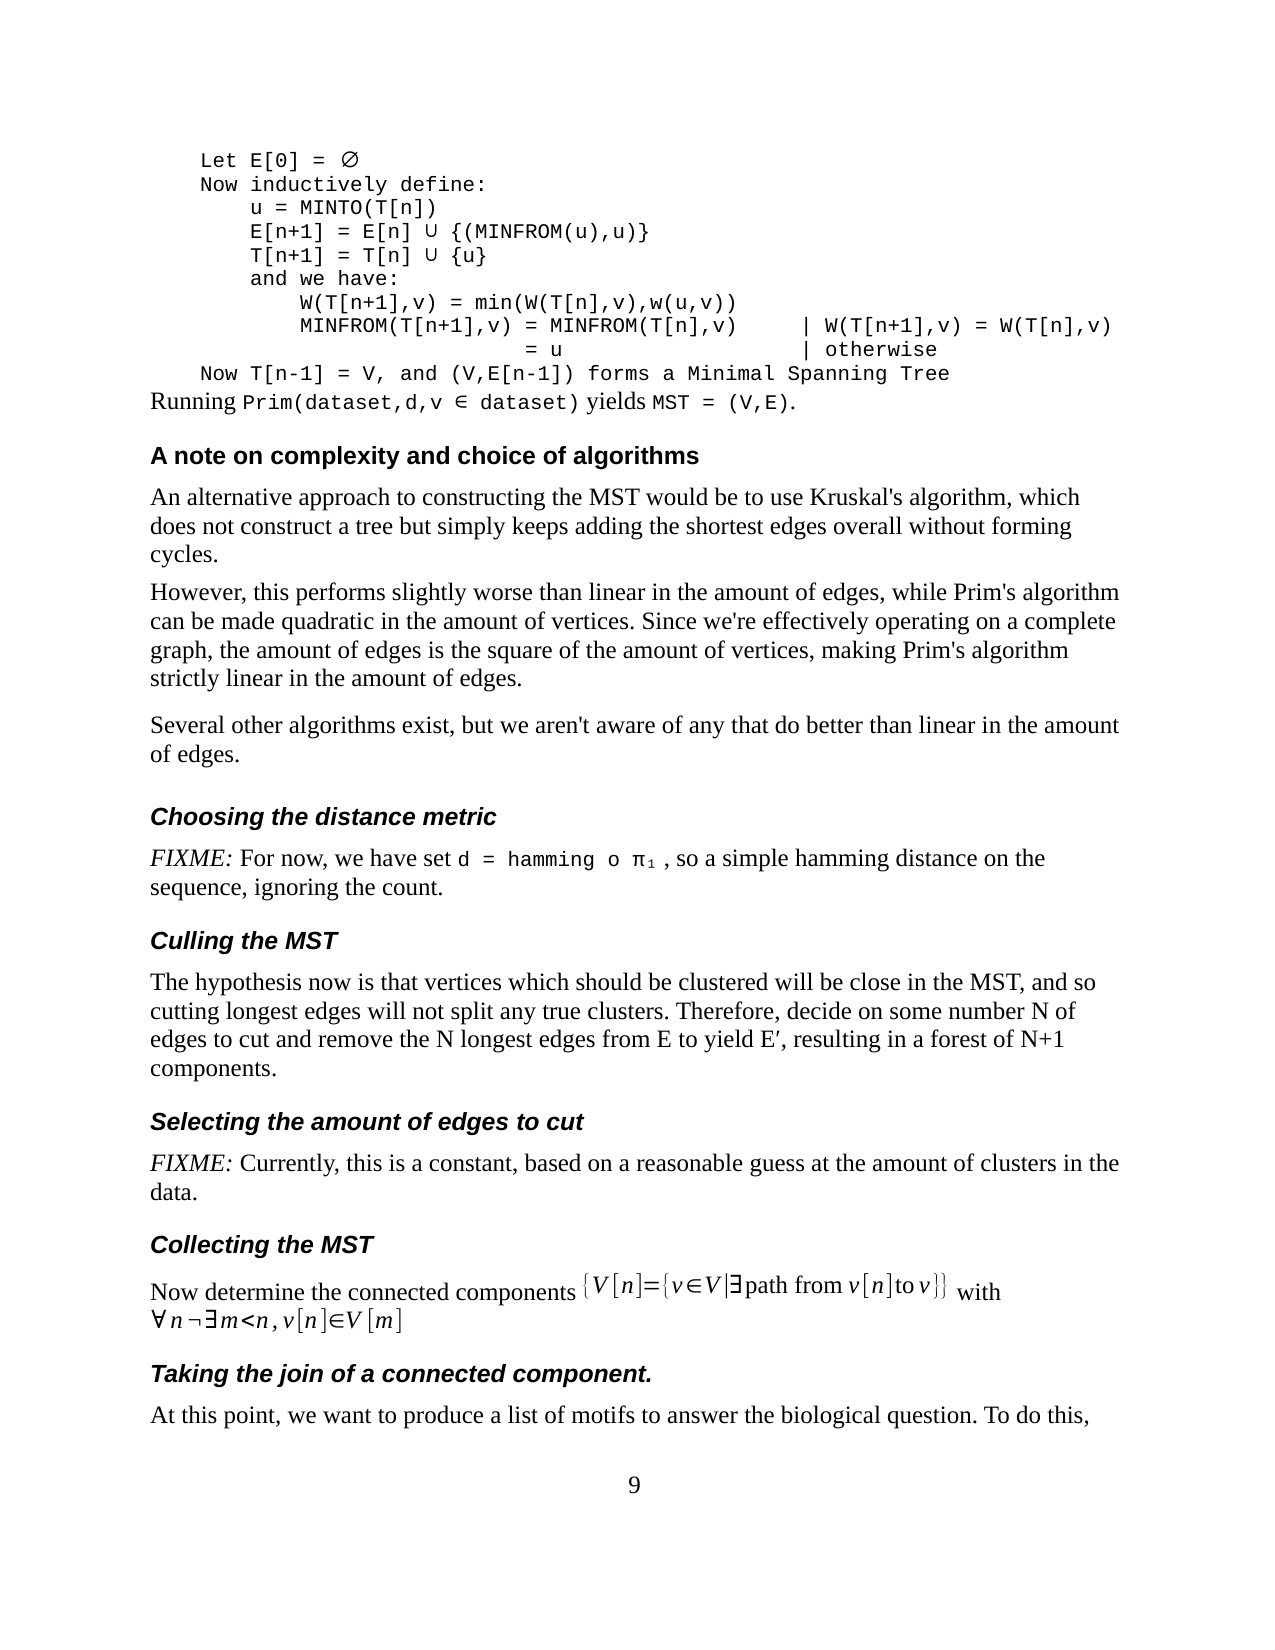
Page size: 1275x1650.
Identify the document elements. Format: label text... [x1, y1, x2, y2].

text MINFROM(T[n+1],v) = MINFROM(T[n],v) | W(T[n+1],v) = W(T[n],v) [150, 316, 1125, 339]
text Now determine the connected components with [150, 1272, 1125, 1334]
text Several other algorithms exist, but we aren't aware of any that do better than linear in the amount of edges. [150, 710, 1125, 768]
subtitle Taking the join of a connected component. [150, 1359, 1125, 1388]
text = u | otherwise [150, 339, 1125, 363]
text An alternative approach to constructing the MST would be to use Kruskal's algorithm, which does not construct a tree but simply keeps adding the shortest edges overall without forming cycles. [150, 482, 1125, 568]
text At this point, we want to produce a list of motifs to answer the biological question. To do this, [150, 1401, 1125, 1429]
text and we have: [150, 268, 1125, 292]
text W(T[n+1],v) = min(W(T[n],v),w(u,v)) [150, 292, 1125, 316]
subtitle Selecting the amount of edges to cut [150, 1107, 1125, 1136]
text u = MINTO(T[n]) [150, 197, 1125, 221]
text The hypothesis now is that vertices which should be clustered will be close in the MST, and so cutting longest edges will not split any true clusters. Therefore, decide on some number N of edges to cut and remove the N longest edges from E to yield E′, resulting in a forest of N+1 components. [150, 967, 1125, 1082]
text FIXME: For now, we have set d = hamming o π₁ , so a simple hamming distance on the sequence, ignoring the count. [150, 843, 1125, 901]
subtitle Choosing the distance metric [150, 802, 1125, 830]
text Running Prim(dataset,d,v ∈ dataset) yields MST = (V,E). [150, 386, 1125, 416]
text T[n+1] = T[n] ∪ {u} [150, 244, 1125, 268]
subtitle Culling the MST [150, 926, 1125, 954]
subtitle Collecting the MST [150, 1231, 1125, 1259]
text Now inductively define: [150, 174, 1125, 197]
text Now T[n-1] = V, and (V,E[n-1]) forms a Minimal Spanning Tree [150, 363, 1125, 386]
text FIXME: Currently, this is a constant, based on a reasonable guess at the amount of clusters in the data. [150, 1148, 1125, 1206]
text E[n+1] = E[n] ∪ {(MINFROM(u),u)} [150, 221, 1125, 244]
text Let E[0] = ∅ [150, 150, 1125, 174]
text However, this performs slightly worse than linear in the amount of edges, while Prim's algorithm can be made quadratic in the amount of vertices. Since we're effectively operating on a complete graph, the amount of edges is the square of the amount of vertices, making Prim's algorithm strictly linear in the amount of edges. [150, 577, 1125, 692]
subtitle A note on complexity and choice of algorithms [150, 441, 1125, 469]
